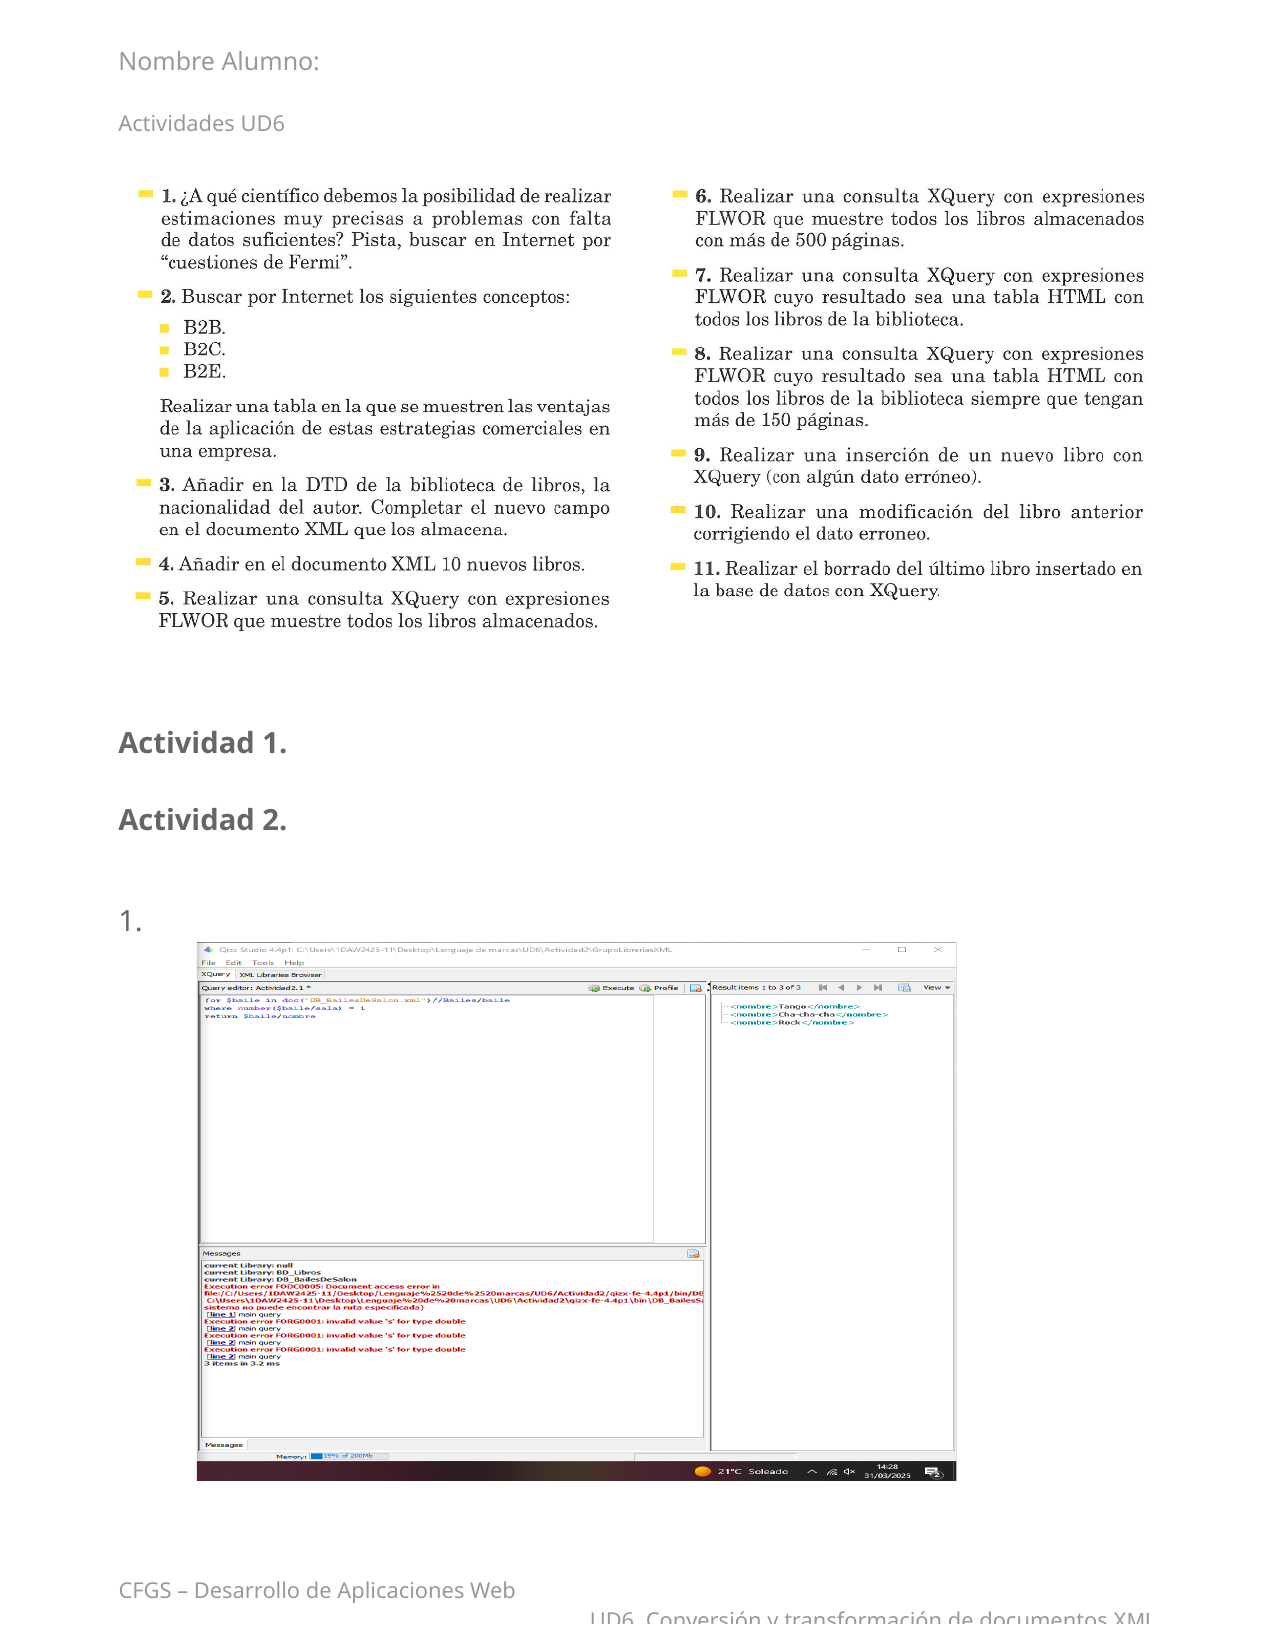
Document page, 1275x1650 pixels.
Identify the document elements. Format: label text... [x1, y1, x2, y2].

picture [196, 942, 957, 1481]
subtitle Actividad 1. [118, 722, 1157, 762]
picture [118, 167, 1157, 652]
text 1. [118, 900, 1157, 940]
subtitle Actividad 2. [118, 799, 1157, 839]
